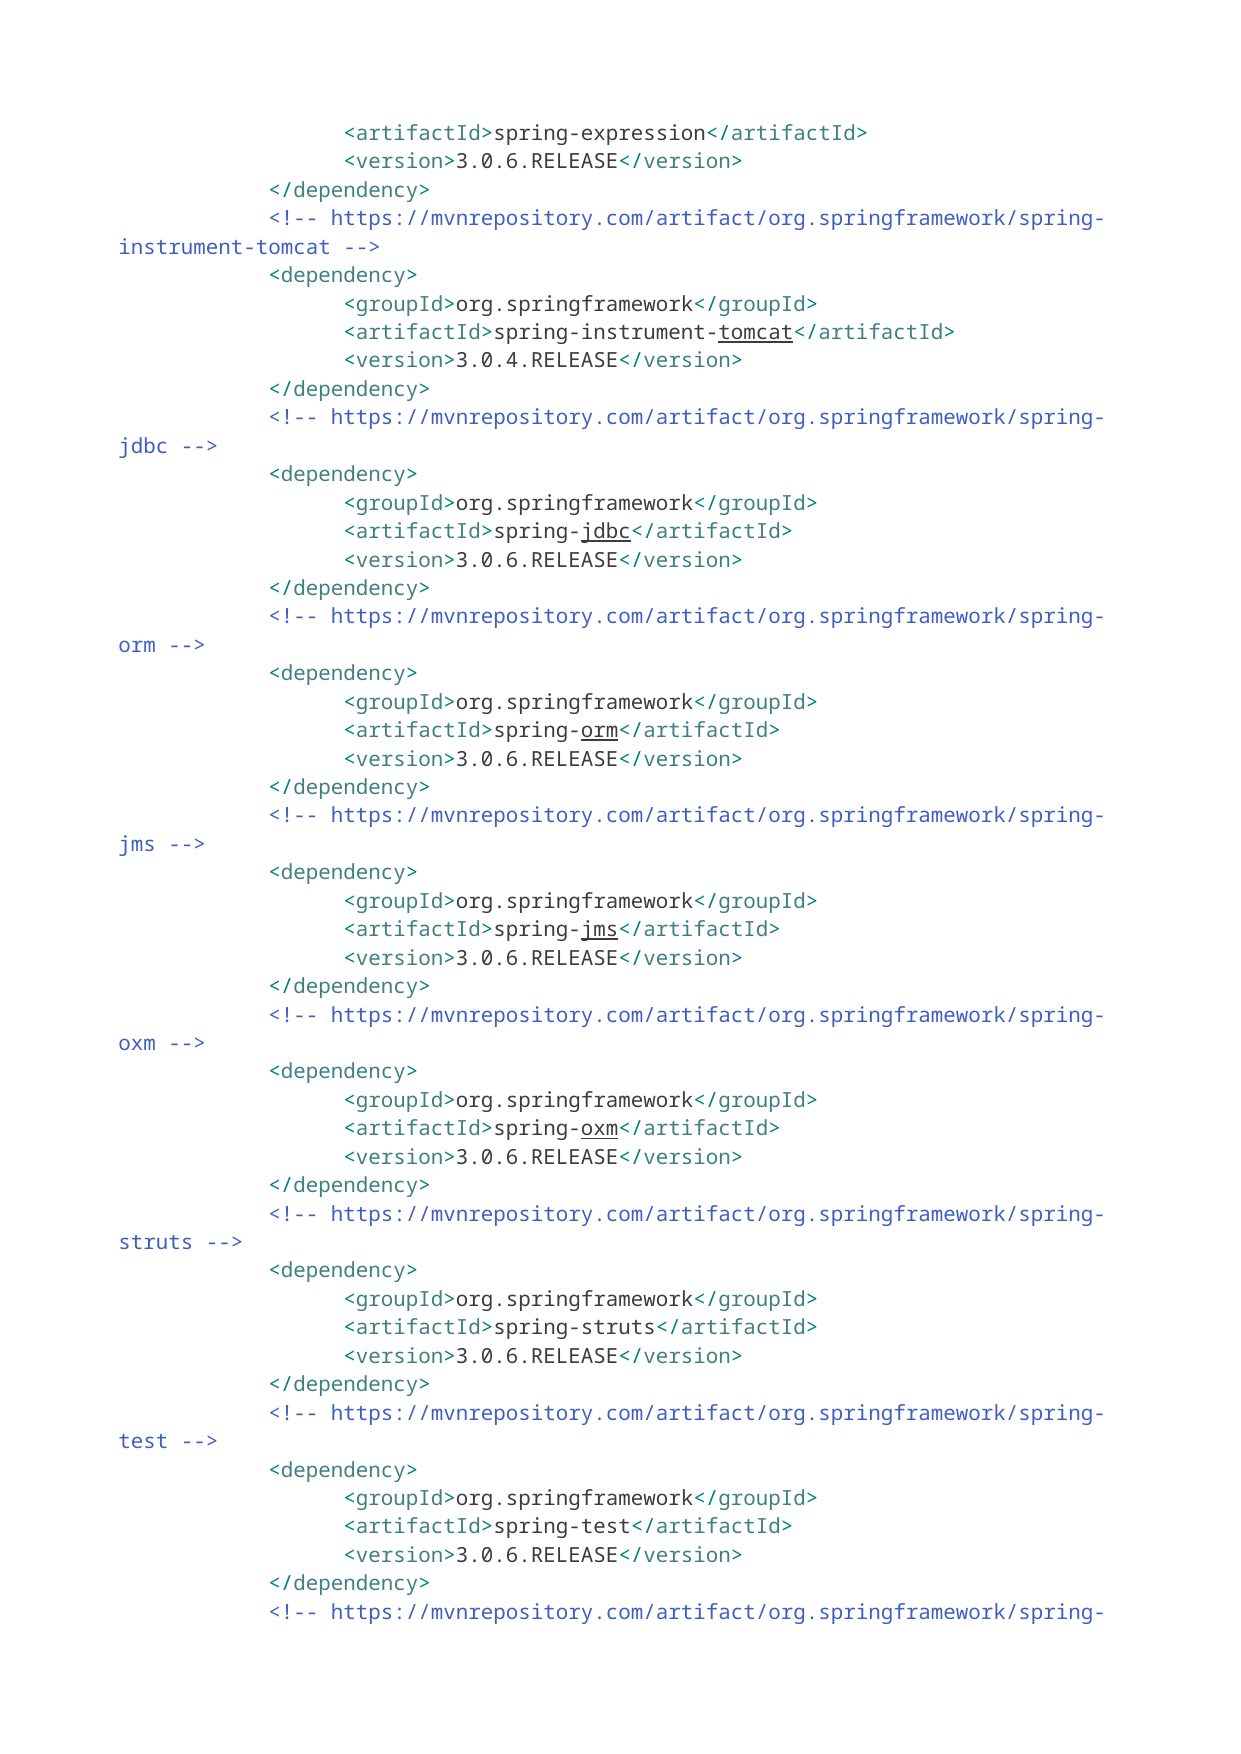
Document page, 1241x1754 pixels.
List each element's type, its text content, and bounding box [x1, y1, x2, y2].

text <version>3.0.6.RELEASE</version> [118, 1341, 1122, 1369]
text <!-- https://mvnrepository.com/artifact/org.springframework/spring-oxm --> [118, 1000, 1122, 1057]
text <!-- https://mvnrepository.com/artifact/org.springframework/spring-struts --> [118, 1199, 1122, 1256]
text <version>3.0.6.RELEASE</version> [118, 744, 1122, 772]
text <version>3.0.4.RELEASE</version> [118, 346, 1122, 374]
text <groupId>org.springframework</groupId> [118, 687, 1122, 715]
text <dependency> [118, 260, 1122, 289]
text <artifactId>spring-jdbc</artifactId> [118, 516, 1122, 545]
text <artifactId>spring-test</artifactId> [118, 1512, 1122, 1540]
text <groupId>org.springframework</groupId> [118, 1284, 1122, 1312]
text <version>3.0.6.RELEASE</version> [118, 943, 1122, 971]
text <artifactId>spring-orm</artifactId> [118, 715, 1122, 744]
text <artifactId>spring-expression</artifactId> [118, 118, 1122, 147]
text <!-- https://mvnrepository.com/artifact/org.springframework/spring-jms --> [118, 801, 1122, 857]
text <groupId>org.springframework</groupId> [118, 488, 1122, 516]
text </dependency> [118, 971, 1122, 1000]
text <groupId>org.springframework</groupId> [118, 1483, 1122, 1512]
text <artifactId>spring-struts</artifactId> [118, 1312, 1122, 1341]
text <version>3.0.6.RELEASE</version> [118, 147, 1122, 175]
text <groupId>org.springframework</groupId> [118, 1085, 1122, 1113]
text <!-- https://mvnrepository.com/artifact/org.springframework/spring-orm --> [118, 602, 1122, 658]
text <groupId>org.springframework</groupId> [118, 886, 1122, 914]
text <version>3.0.6.RELEASE</version> [118, 545, 1122, 573]
text <dependency> [118, 1256, 1122, 1284]
text <!-- https://mvnrepository.com/artifact/org.springframework/spring-jdbc --> [118, 402, 1122, 459]
text <!-- https://mvnrepository.com/artifact/org.springframework/spring- [118, 1597, 1122, 1625]
text <version>3.0.6.RELEASE</version> [118, 1540, 1122, 1568]
text <dependency> [118, 857, 1122, 886]
text <groupId>org.springframework</groupId> [118, 289, 1122, 317]
text <artifactId>spring-instrument-tomcat</artifactId> [118, 317, 1122, 346]
text <artifactId>spring-oxm</artifactId> [118, 1113, 1122, 1142]
text </dependency> [118, 772, 1122, 801]
text <!-- https://mvnrepository.com/artifact/org.springframework/spring-instrument-tomcat --> [118, 203, 1122, 260]
text <artifactId>spring-jms</artifactId> [118, 914, 1122, 943]
text </dependency> [118, 573, 1122, 602]
text <!-- https://mvnrepository.com/artifact/org.springframework/spring-test --> [118, 1398, 1122, 1455]
text <dependency> [118, 1455, 1122, 1483]
text <dependency> [118, 459, 1122, 488]
text </dependency> [118, 1369, 1122, 1398]
text </dependency> [118, 1568, 1122, 1597]
text <dependency> [118, 1057, 1122, 1085]
text <version>3.0.6.RELEASE</version> [118, 1142, 1122, 1170]
text <dependency> [118, 658, 1122, 687]
text </dependency> [118, 175, 1122, 203]
text </dependency> [118, 1170, 1122, 1199]
text </dependency> [118, 374, 1122, 402]
